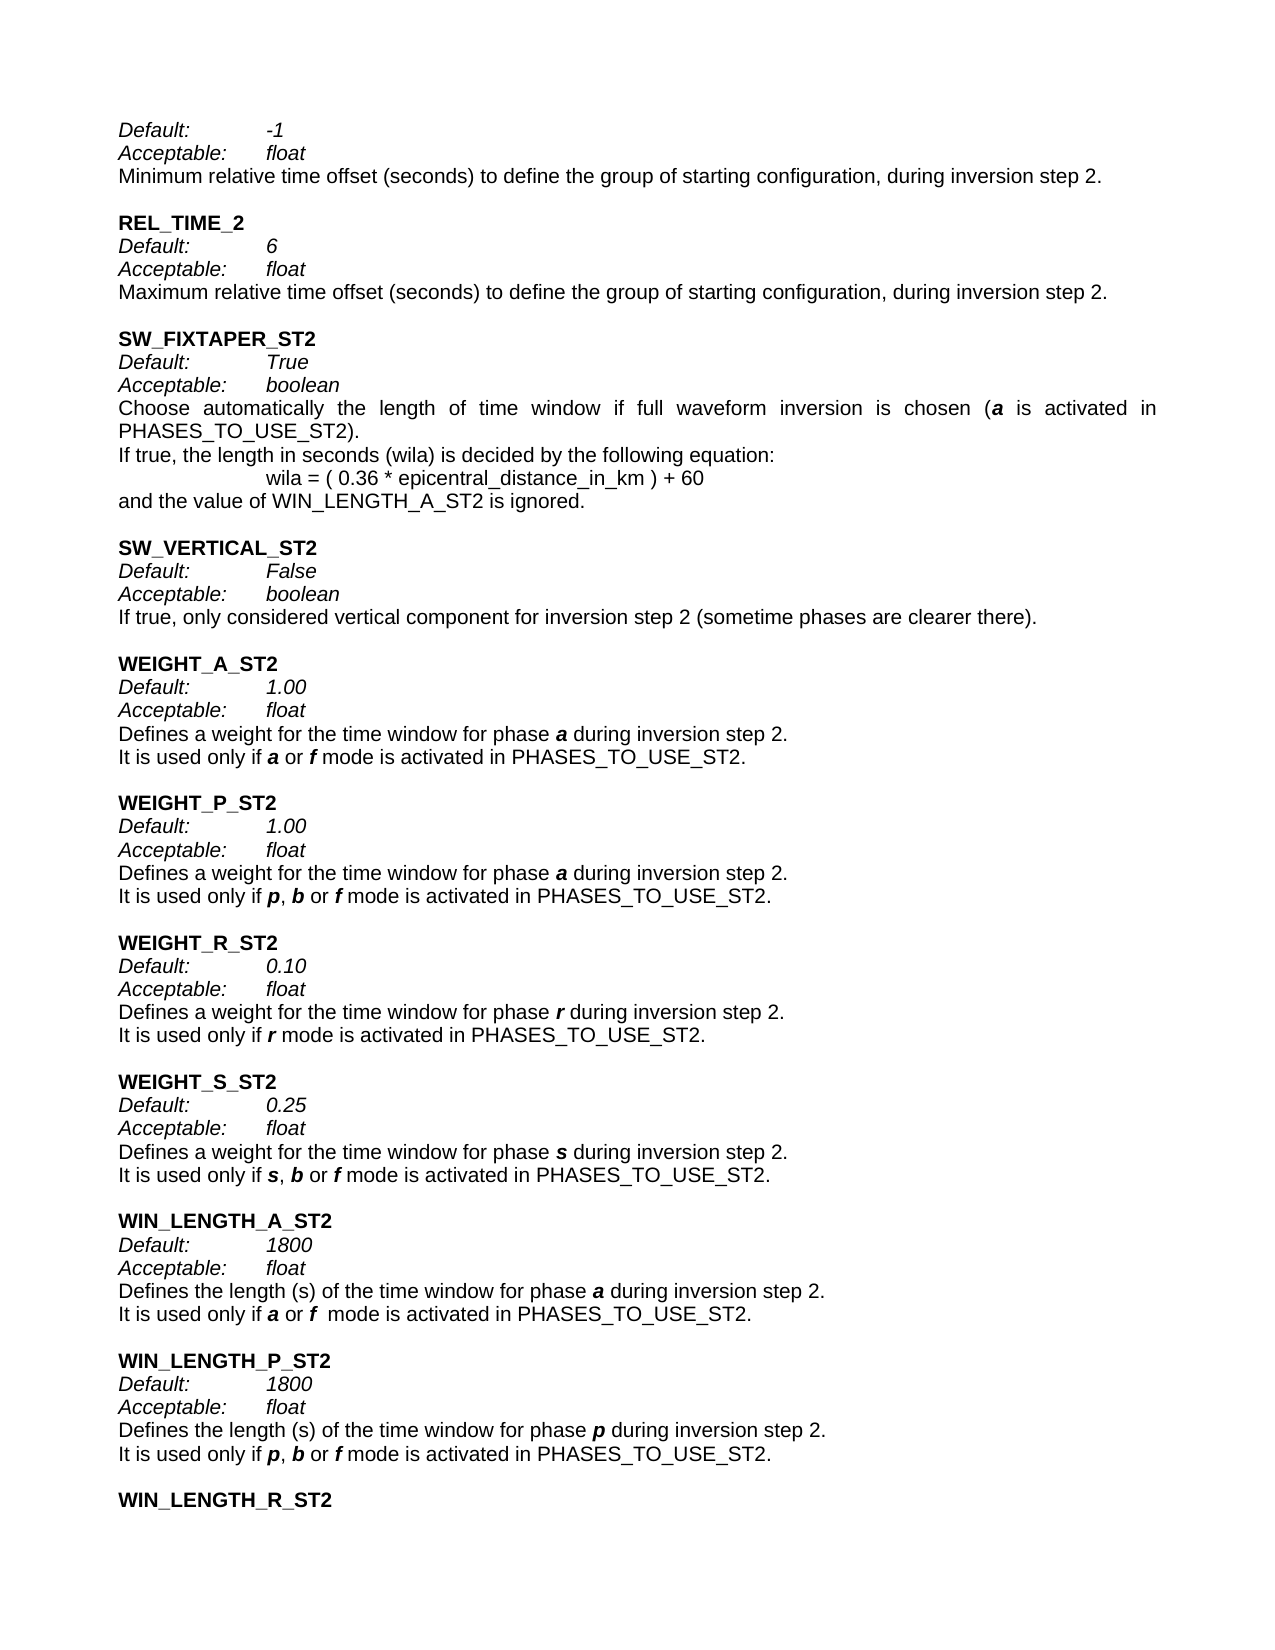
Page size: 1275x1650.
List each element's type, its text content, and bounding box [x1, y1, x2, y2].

text WEIGHT_S_ST2 [118, 1071, 1157, 1094]
text WIN_LENGTH_R_ST2 [118, 1489, 1157, 1512]
text SW_VERTICAL_ST2 [118, 536, 1157, 559]
text Defines the length (s) of the time window for phase p during inversion step 2. [118, 1419, 1157, 1442]
text and the value of WIN_LENGTH_A_ST2 is ignored. [118, 490, 1157, 513]
text If true, the length in seconds (wila) is decided by the following equation: [118, 443, 1157, 467]
text Defines a weight for the time window for phase a during inversion step 2. [118, 861, 1157, 885]
text WIN_LENGTH_P_ST2 [118, 1349, 1157, 1372]
text WEIGHT_R_ST2 [118, 931, 1157, 954]
text Defines a weight for the time window for phase a during inversion step 2. [118, 722, 1157, 745]
text Acceptable: float [118, 1117, 1157, 1140]
text Acceptable: float [118, 699, 1157, 722]
text Acceptable: float [118, 1396, 1157, 1419]
text Choose automatically the length of time window if full waveform inversion is chosen (a is activated in PHASES_TO_USE_ST2). [118, 397, 1157, 443]
text Defines a weight for the time window for phase s during inversion step 2. [118, 1140, 1157, 1163]
text Minimum relative time offset (seconds) to define the group of starting configuration, during inversion step 2. [118, 164, 1157, 188]
text If true, only considered vertical component for inversion step 2 (sometime phases are clearer there). [118, 606, 1157, 629]
text It is used only if a or f mode is activated in PHASES_TO_USE_ST2. [118, 745, 1157, 768]
text Acceptable: boolean [118, 374, 1157, 397]
text It is used only if p, b or f mode is activated in PHASES_TO_USE_ST2. [118, 1442, 1157, 1465]
text Default: 1800 [118, 1233, 1157, 1256]
text Acceptable: boolean [118, 583, 1157, 606]
text Default: True [118, 350, 1157, 374]
text Default: 1.00 [118, 815, 1157, 838]
text Maximum relative time offset (seconds) to define the group of starting configuration, during inversion step 2. [118, 281, 1157, 304]
text Default: -1 [118, 118, 1157, 141]
text It is used only if s, b or f mode is activated in PHASES_TO_USE_ST2. [118, 1163, 1157, 1187]
text WIN_LENGTH_A_ST2 [118, 1210, 1157, 1233]
text REL_TIME_2 [118, 211, 1157, 234]
text Default: 1800 [118, 1372, 1157, 1396]
text Defines a weight for the time window for phase r during inversion step 2. [118, 1001, 1157, 1024]
text SW_FIXTAPER_ST2 [118, 327, 1157, 350]
text Defines the length (s) of the time window for phase a during inversion step 2. [118, 1279, 1157, 1303]
text WEIGHT_P_ST2 [118, 792, 1157, 815]
text Default: 1.00 [118, 676, 1157, 699]
text Acceptable: float [118, 978, 1157, 1001]
text It is used only if r mode is activated in PHASES_TO_USE_ST2. [118, 1024, 1157, 1047]
text Default: 6 [118, 234, 1157, 257]
text It is used only if p, b or f mode is activated in PHASES_TO_USE_ST2. [118, 885, 1157, 908]
text Default: 0.10 [118, 954, 1157, 978]
text Default: 0.25 [118, 1094, 1157, 1117]
text WEIGHT_A_ST2 [118, 652, 1157, 676]
text Acceptable: float [118, 257, 1157, 281]
text Default: False [118, 559, 1157, 583]
text Acceptable: float [118, 838, 1157, 861]
text wila = ( 0.36 * epicentral_distance_in_km ) + 60 [118, 467, 1157, 490]
text Acceptable: float [118, 141, 1157, 164]
text Acceptable: float [118, 1256, 1157, 1279]
text It is used only if a or f mode is activated in PHASES_TO_USE_ST2. [118, 1303, 1157, 1326]
